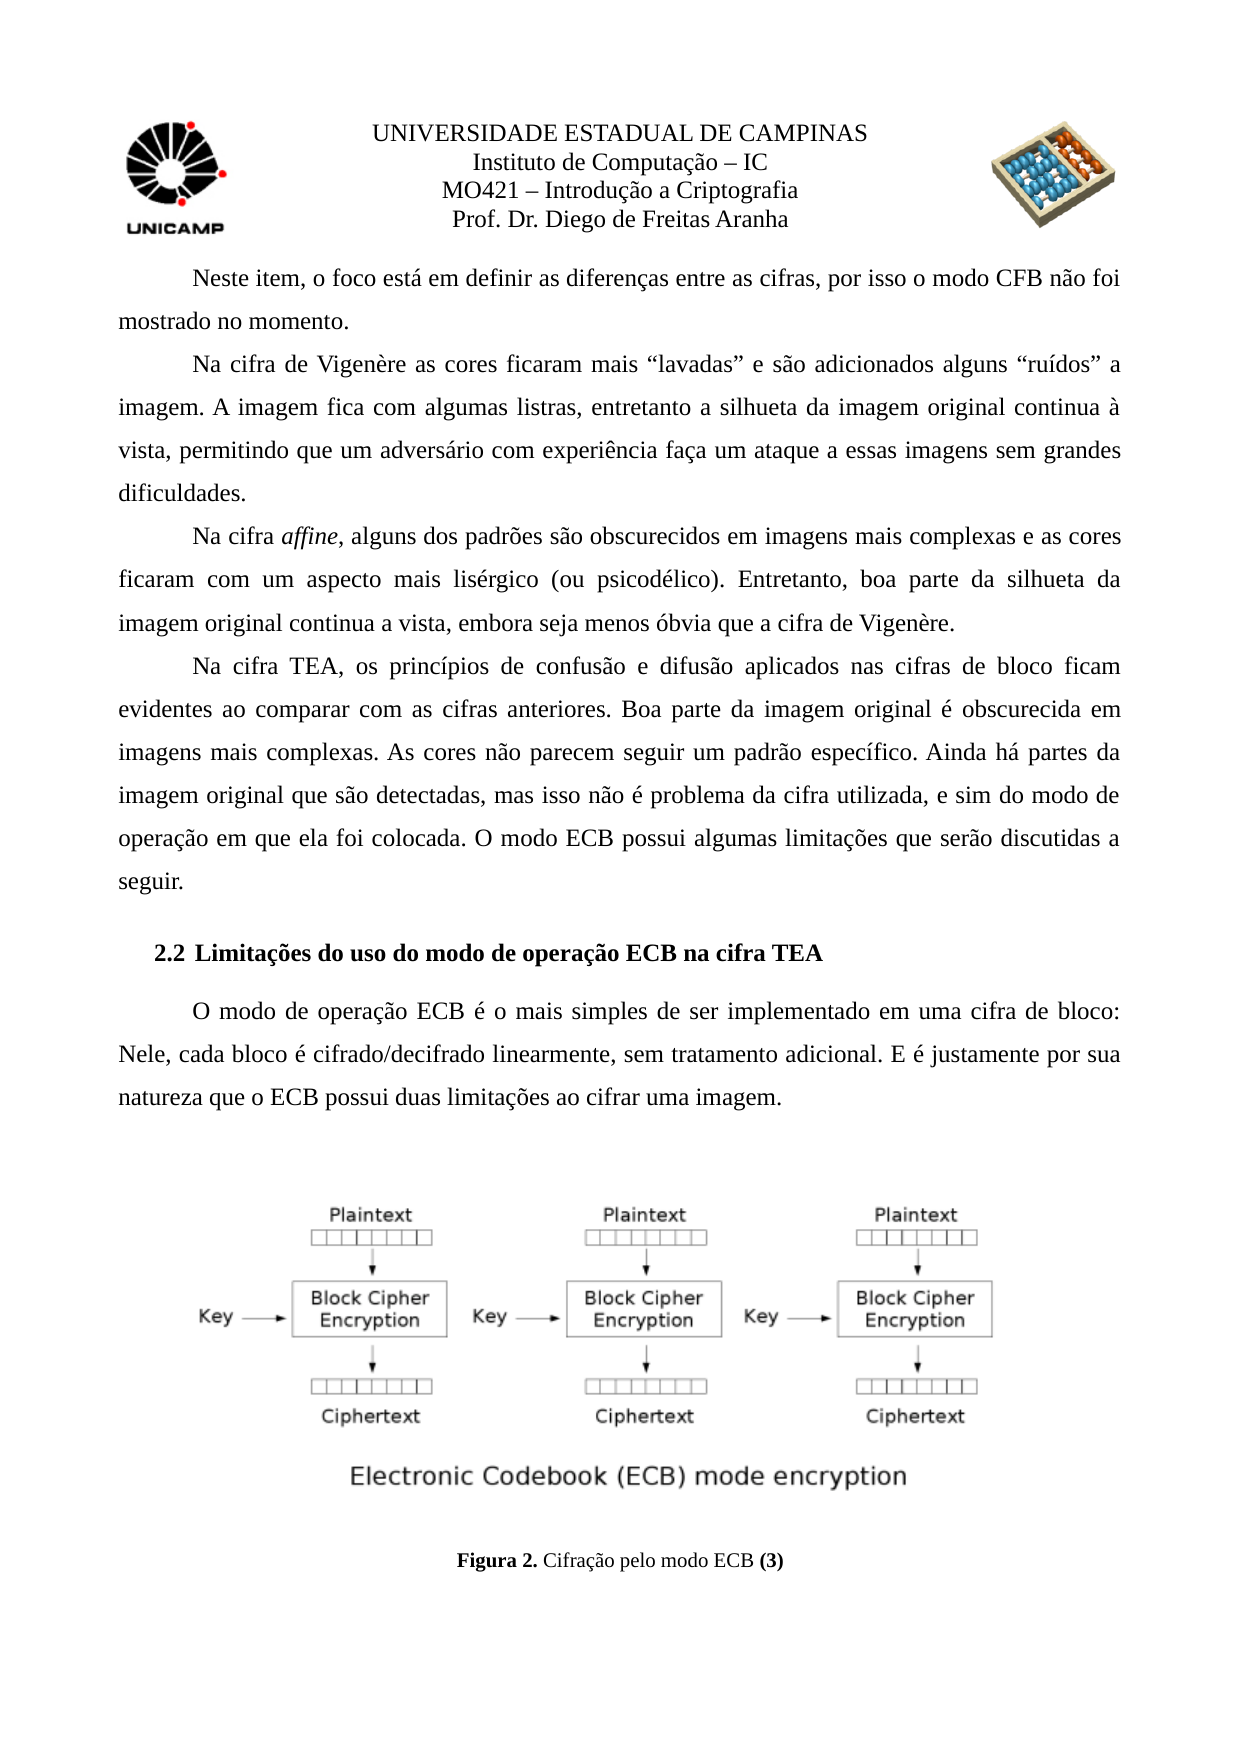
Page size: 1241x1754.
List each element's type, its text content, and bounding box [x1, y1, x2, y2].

picture [987, 117, 1119, 230]
text Na cifra de Vigenère as cores ficaram mais “lavadas” e são adicionados alguns “ruídos” a imagem. A imagem fica com algumas listras, entretanto a silhueta da imagem original continua à vista, permitindo que um adversário com experiência faça um ataque a essas imagens sem grandes dificuldades. [118, 349, 1122, 507]
text Na cifra affine, alguns dos padrões são obscurecidos em imagens mais complexas e as cores ficaram com um aspecto mais lisérgico (ou psicodélico). Entretanto, boa parte da silhueta da imagem original continua a vista, embora seja menos óbvia que a cifra de Vigenère. [118, 521, 1122, 636]
text Neste item, o foco está em definir as diferenças entre as cifras, por isso o modo CFB não foi mostrado no momento. [118, 263, 1122, 334]
picture [170, 1168, 1071, 1536]
text O modo de operação ECB é o mais simples de ser implementado em uma cifra de bloco: Nele, cada bloco é cifrado/decifrado linearmente, sem tratamento adicional. E é justamente por sua natureza que o ECB possui duas limitações ao cifrar uma imagem. [118, 996, 1122, 1111]
text Figura 2. Cifração pelo modo ECB (3) [118, 1168, 1122, 1572]
list Limitações do uso do modo de operação ECB na cifra TEA [148, 938, 1122, 967]
picture [97, 111, 256, 245]
text Na cifra TEA, os princípios de confusão e difusão aplicados nas cifras de bloco ficam evidentes ao comparar com as cifras anteriores. Boa parte da imagem original é obscurecida em imagens mais complexas. As cores não parecem seguir um padrão específico. Ainda há partes da imagem original que são detectadas, mas isso não é problema da cifra utilizada, e sim do modo de operação em que ela foi colocada. O modo ECB possui algumas limitações que serão discutidas a seguir. [118, 651, 1122, 895]
